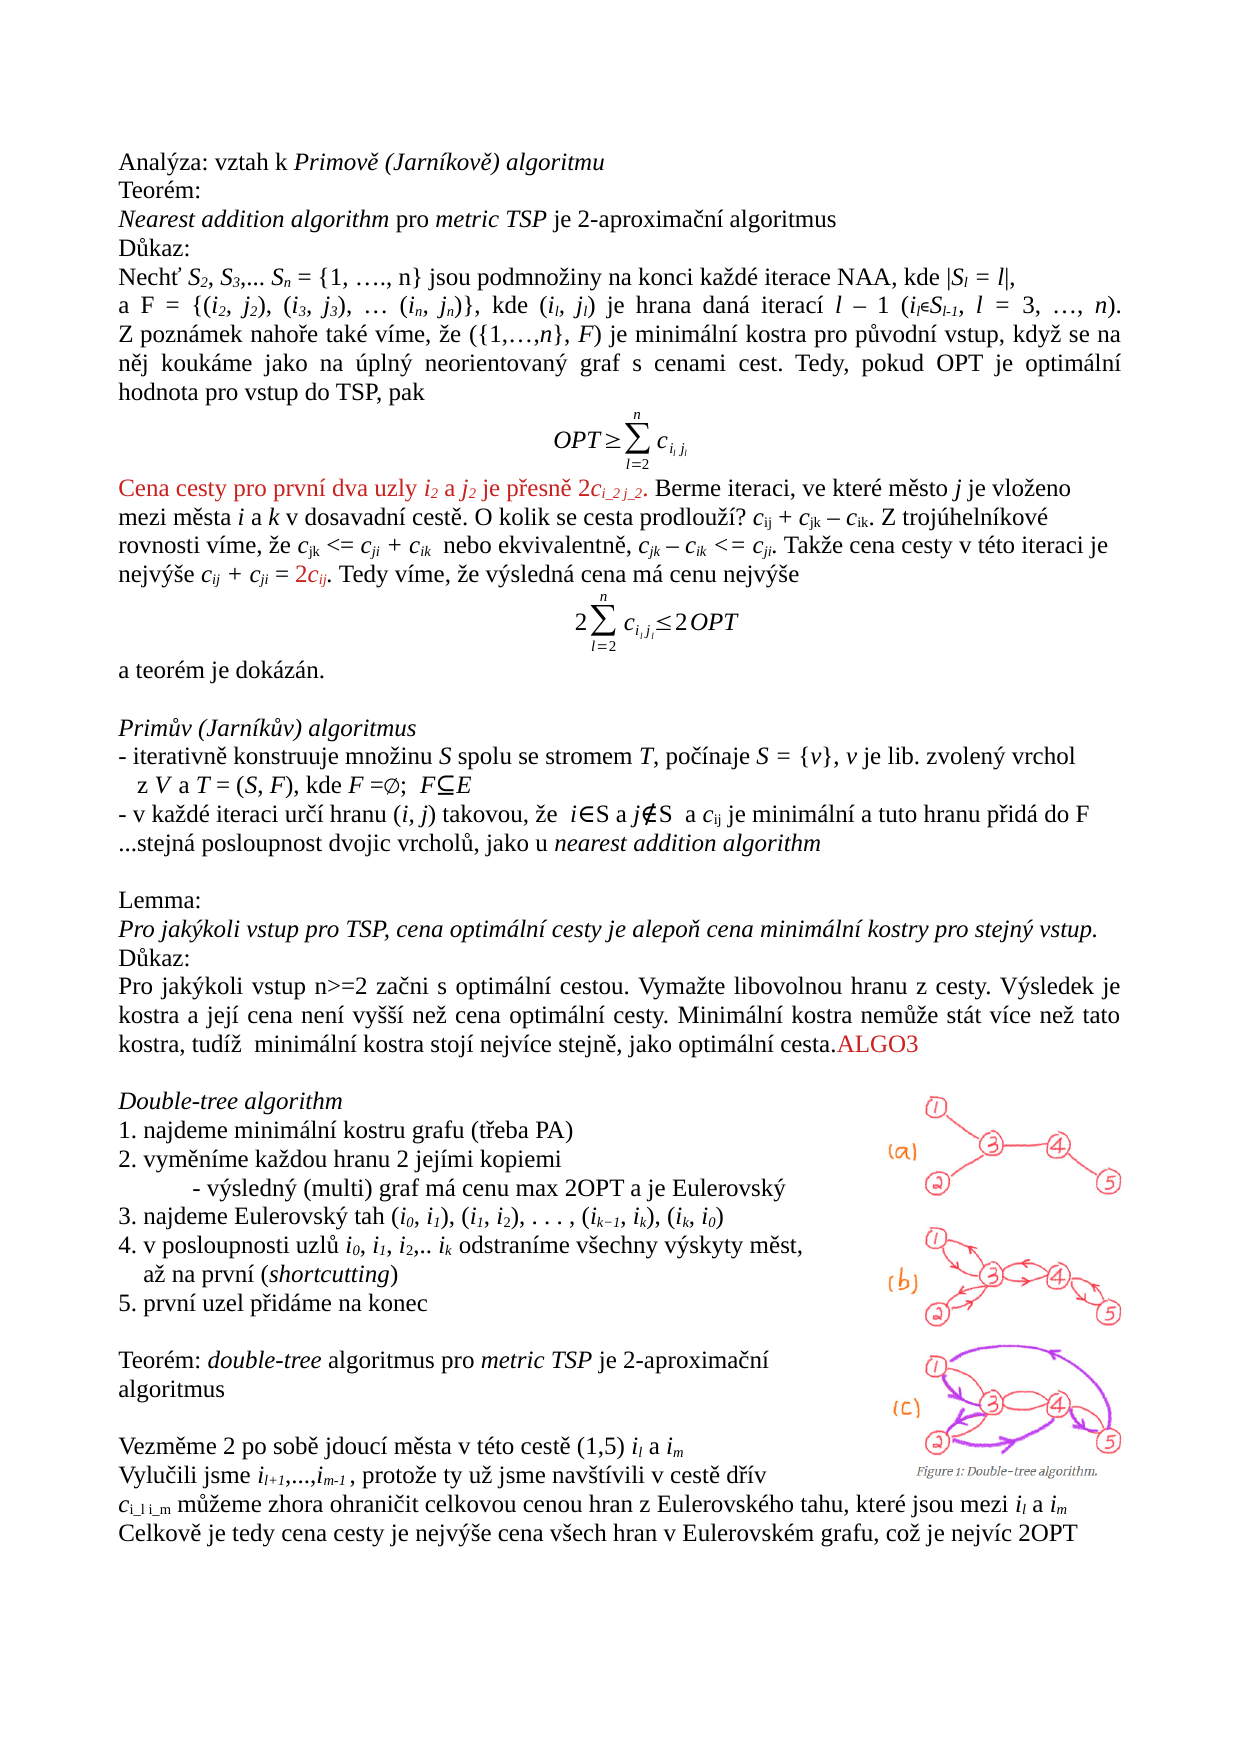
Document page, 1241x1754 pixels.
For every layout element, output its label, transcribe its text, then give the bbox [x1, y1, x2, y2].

text 1. najdeme minimální kostru grafu (třeba PA) [118, 1115, 863, 1144]
text Primův (Jarníkův) algoritmus [118, 713, 1122, 741]
text 5. první uzel přidáme na konec [118, 1288, 863, 1316]
text Důkaz: [118, 943, 1122, 971]
text Double-tree algorithm [118, 1086, 863, 1115]
text - výsledný (multi) graf má cenu max 2OPT a je Eulerovský [118, 1173, 863, 1201]
text a teorém je dokázán. [118, 655, 1122, 684]
text z V a T = (S, F), kde F =∅; F⊆E [118, 770, 1122, 799]
text až na první (shortcutting) [118, 1259, 863, 1288]
text Nechť S2, S3,... Sn = {1, …., n} jsou podmnožiny na konci každé iterace NAA, kde |Sl = l|, [118, 262, 1122, 291]
text Vylučili jsme il+1,...,im-1 , protože ty už jsme navštívili v cestě dřív [118, 1460, 1122, 1489]
text Teorém: double-tree algoritmus pro metric TSP je 2-aproximační algoritmus [118, 1345, 863, 1403]
text Lemma: [118, 885, 1122, 914]
text Cena cesty pro první dva uzly i2 a j2 je přesně 2ci_2 j_2. Berme iteraci, ve které město j je vloženo mezi města i a k v dosavadní cestě. O kolik se cesta prodlouží? cij + cjk – cik. Z trojúhelníkové rovnosti víme, že cjk <= cji + cik nebo ekvivalentně, cjk – cik <= cji. Takže cena cesty v této iteraci je nejvýše cij + cji = 2cij. Tedy víme, že výsledná cena má cenu nejvýše [118, 473, 1122, 588]
text Analýza: vztah k Primově (Jarníkově) algoritmu [118, 147, 1122, 176]
text 3. najdeme Eulerovský tah (i0, i1), (i1, i2), . . . , (ik−1, ik), (ik, i0) [118, 1201, 863, 1230]
text - v každé iteraci určí hranu (i, j) takovou, že i∈S a j∉S a cij je minimální a tuto hranu přidá do F [118, 799, 1122, 828]
text Nearest addition algorithm pro metric TSP je 2-aproximační algoritmus [118, 204, 1122, 233]
text Pro jakýkoli vstup pro TSP, cena optimální cesty je alepoň cena minimální kostry pro stejný vstup. [118, 914, 1122, 943]
text Pro jakýkoli vstup n>=2 začni s optimální cestou. Vymažte libovolnou hranu z cesty. Výsledek je kostra a její cena není vyšší než cena optimální cesty. Minimální kostra nemůže stát více než tato kostra, tudíž minimální kostra stojí nejvíce stejně, jako optimální cesta.ALGO3 [118, 971, 1122, 1058]
text ci_l i_m můžeme zhora ohraničit celkovou cenou hran z Eulerovského tahu, které jsou mezi il a im [118, 1489, 1122, 1518]
text Celkově je tedy cena cesty je nejvýše cena všech hran v Eulerovském grafu, což je nejvíc 2OPT [118, 1518, 1122, 1546]
text - iterativně konstruuje množinu S spolu se stromem T, počínaje S = {v}, v je lib. zvolený vrchol [118, 741, 1122, 770]
picture [863, 1079, 1164, 1486]
text a F = {(i2, j2), (i3, j3), … (in, jn)}, kde (il, jl) je hrana daná iterací l – 1 (il∊Sl-1, l = 3, …, n). Z poznámek nahoře také víme, že ({1,…,n}, F) je minimální kostra pro původní vstup, když se na něj koukáme jako na úplný neorientovaný graf s cenami cest. Tedy, pokud OPT je optimální hodnota pro vstup do TSP, pak [118, 291, 1122, 406]
text Důkaz: [118, 233, 1122, 262]
text ...stejná posloupnost dvojic vrcholů, jako u nearest addition algorithm [118, 828, 1122, 856]
text Vezměme 2 po sobě jdoucí města v této cestě (1,5) il a im [118, 1431, 863, 1460]
text 4. v posloupnosti uzlů i0, i1, i2,.. ik odstraníme všechny výskyty měst, [118, 1230, 863, 1259]
text 2. vyměníme každou hranu 2 jejími kopiemi [118, 1144, 863, 1173]
text Teorém: [118, 176, 1122, 204]
